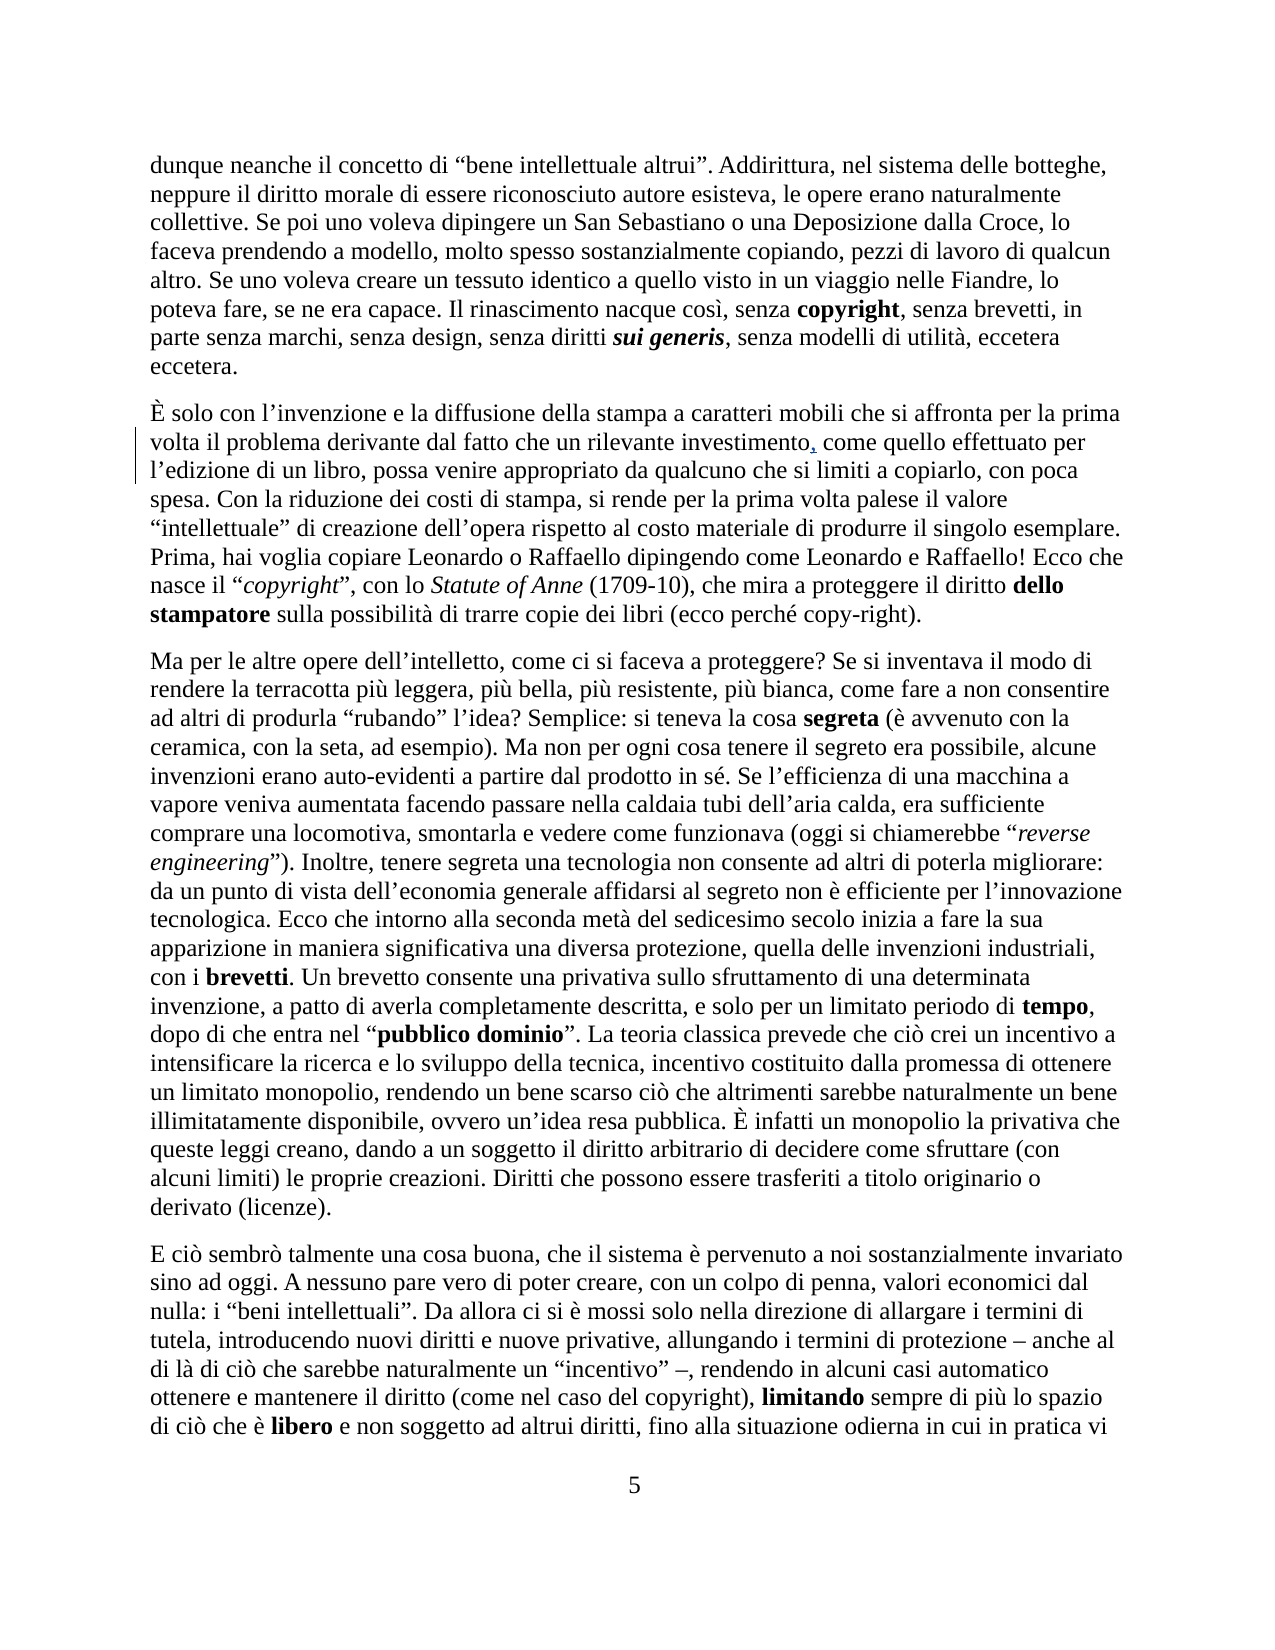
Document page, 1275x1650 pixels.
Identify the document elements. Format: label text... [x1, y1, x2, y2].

text E ciò sembrò talmente una cosa buona, che il sistema è pervenuto a noi sostanzialmente invariato sino ad oggi. A nessuno pare vero di poter creare, con un colpo di penna, valori economici dal nulla: i “beni intellettuali”. Da allora ci si è mossi solo nella direzione di allargare i termini di tutela, introducendo nuovi diritti e nuove privative, allungando i termini di protezione – anche al di là di ciò che sarebbe naturalmente un “incentivo” –, rendendo in alcuni casi automatico ottenere e mantenere il diritto (come nel caso del copyright), limitando sempre di più lo spazio di ciò che è libero e non soggetto ad altrui diritti, fino alla situazione odierna in cui in pratica vi [150, 1239, 1125, 1440]
text Ma per le altre opere dell’intelletto, come ci si faceva a proteggere? Se si inventava il modo di rendere la terracotta più leggera, più bella, più resistente, più bianca, come fare a non consentire ad altri di produrla “rubando” l’idea? Semplice: si teneva la cosa segreta (è avvenuto con la ceramica, con la seta, ad esempio). Ma non per ogni cosa tenere il segreto era possibile, alcune invenzioni erano auto-evidenti a partire dal prodotto in sé. Se l’efficienza di una macchina a vapore veniva aumentata facendo passare nella caldaia tubi dell’aria calda, era sufficiente comprare una locomotiva, smontarla e vedere come funzionava (oggi si chiamerebbe “reverse engineering”). Inoltre, tenere segreta una tecnologia non consente ad altri di poterla migliorare: da un punto di vista dell’economia generale affidarsi al segreto non è efficiente per l’innovazione tecnologica. Ecco che intorno alla seconda metà del sedicesimo secolo inizia a fare la sua apparizione in maniera significativa una diversa protezione, quella delle invenzioni industriali, con i brevetti. Un brevetto consente una privativa sullo sfruttamento di una determinata invenzione, a patto di averla completamente descritta, e solo per un limitato periodo di tempo, dopo di che entra nel “pubblico dominio”. La teoria classica prevede che ciò crei un incentivo a intensificare la ricerca e lo sviluppo della tecnica, incentivo costituito dalla promessa di ottenere un limitato monopolio, rendendo un bene scarso ciò che altrimenti sarebbe naturalmente un bene illimitatamente disponibile, ovvero un’idea resa pubblica. È infatti un monopolio la privativa che queste leggi creano, dando a un soggetto il diritto arbitrario di decidere come sfruttare (con alcuni limiti) le proprie creazioni. Diritti che possono essere trasferiti a titolo originario o derivato (licenze). [150, 646, 1125, 1221]
text dunque neanche il concetto di “bene intellettuale altrui”. Addirittura, nel sistema delle botteghe, neppure il diritto morale di essere riconosciuto autore esisteva, le opere erano naturalmente collettive. Se poi uno voleva dipingere un San Sebastiano o una Deposizione dalla Croce, lo faceva prendendo a modello, molto spesso sostanzialmente copiando, pezzi di lavoro di qualcun altro. Se uno voleva creare un tessuto identico a quello visto in un viaggio nelle Fiandre, lo poteva fare, se ne era capace. Il rinascimento nacque così, senza copyright, senza brevetti, in parte senza marchi, senza design, senza diritti sui generis, senza modelli di utilità, eccetera eccetera. [150, 150, 1125, 380]
text È solo con l’invenzione e la diffusione della stampa a caratteri mobili che si affronta per la prima volta il problema derivante dal fatto che un rilevante investimento, come quello effettuato per l’edizione di un libro, possa venire appropriato da qualcuno che si limiti a copiarlo, con poca spesa. Con la riduzione dei costi di stampa, si rende per la prima volta palese il valore “intellettuale” di creazione dell’opera rispetto al costo materiale di produrre il singolo esemplare. Prima, hai voglia copiare Leonardo o Raffaello dipingendo come Leonardo e Raffaello! Ecco che nasce il “copyright”, con lo Statute of Anne (1709-10), che mira a proteggere il diritto dello stampatore sulla possibilità di trarre copie dei libri (ecco perché copy-right). [150, 398, 1125, 628]
